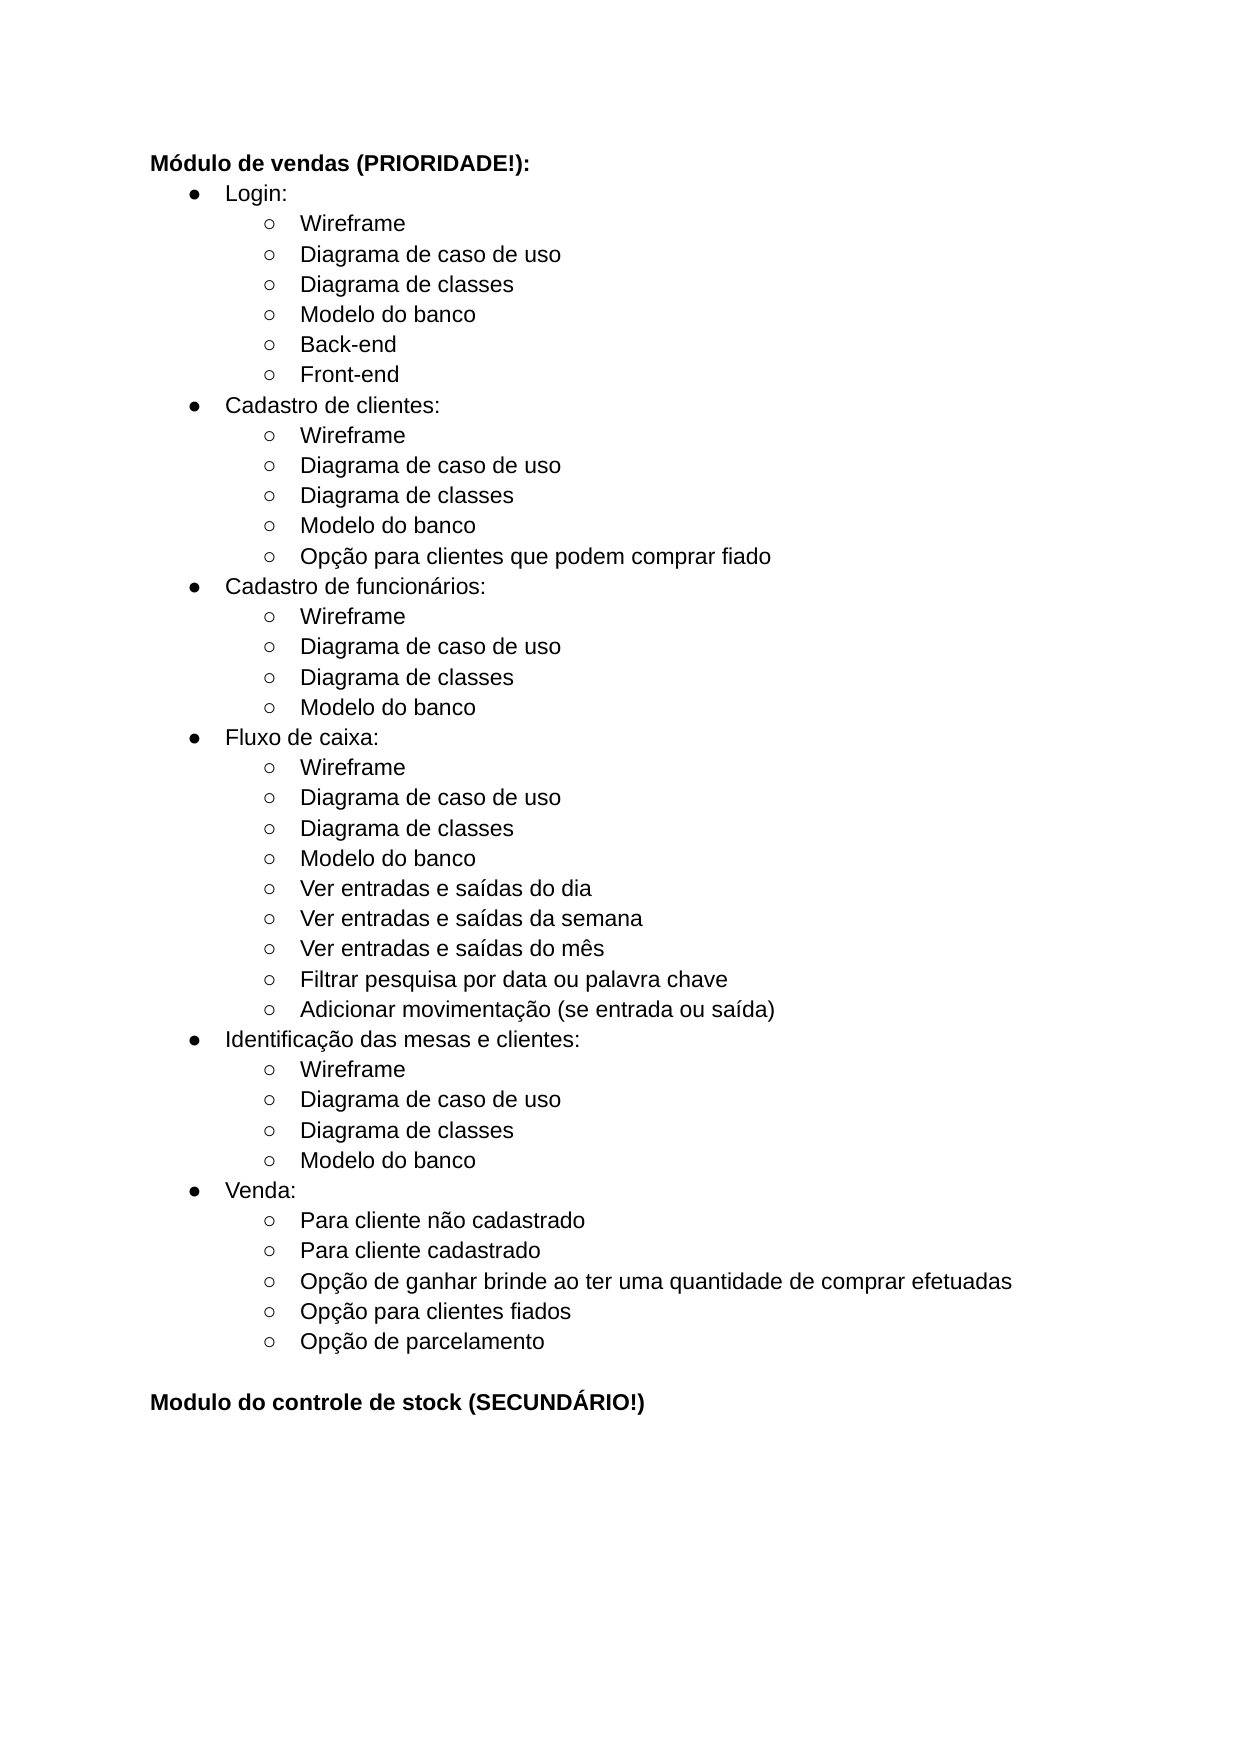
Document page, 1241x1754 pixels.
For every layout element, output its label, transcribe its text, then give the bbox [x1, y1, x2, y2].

text Modulo do controle de stock (SECUNDÁRIO!) [150, 1388, 1090, 1415]
list Diagrama de caso de uso [262, 452, 1090, 478]
list Ver entradas e saídas do dia [262, 875, 1090, 901]
list Diagrama de classes [262, 1117, 1090, 1143]
list Modelo do banco [262, 512, 1090, 539]
list Login: [187, 180, 1090, 207]
list Diagrama de classes [262, 814, 1090, 841]
list Opção para clientes que podem comprar fiado [262, 543, 1090, 569]
list Venda: [187, 1177, 1090, 1203]
list Diagrama de caso de uso [262, 784, 1090, 811]
list Front-end [262, 361, 1090, 388]
list Diagrama de classes [262, 482, 1090, 509]
list Modelo do banco [262, 845, 1090, 871]
list Wireframe [262, 422, 1090, 448]
list Ver entradas e saídas da semana [262, 905, 1090, 932]
list Modelo do banco [262, 301, 1090, 327]
list Diagrama de caso de uso [262, 633, 1090, 660]
text Módulo de vendas (PRIORIDADE!): [150, 150, 1090, 176]
list Opção de parcelamento [262, 1328, 1090, 1354]
list Diagrama de caso de uso [262, 241, 1090, 267]
list Wireframe [262, 1056, 1090, 1083]
list Diagrama de classes [262, 271, 1090, 297]
list Wireframe [262, 603, 1090, 629]
list Opção de ganhar brinde ao ter uma quantidade de comprar efetuadas [262, 1268, 1090, 1294]
list Modelo do banco [262, 1147, 1090, 1173]
list Identificação das mesas e clientes: [187, 1026, 1090, 1052]
list Para cliente cadastrado [262, 1237, 1090, 1264]
list Wireframe [262, 754, 1090, 781]
list Wireframe [262, 210, 1090, 237]
list Para cliente não cadastrado [262, 1207, 1090, 1234]
list Ver entradas e saídas do mês [262, 935, 1090, 962]
list Fluxo de caixa: [187, 724, 1090, 750]
list Modelo do banco [262, 694, 1090, 720]
list Cadastro de clientes: [187, 392, 1090, 418]
list Diagrama de classes [262, 663, 1090, 690]
list Cadastro de funcionários: [187, 573, 1090, 599]
list Filtrar pesquisa por data ou palavra chave [262, 966, 1090, 992]
list Diagrama de caso de uso [262, 1086, 1090, 1113]
list Adicionar movimentação (se entrada ou saída) [262, 996, 1090, 1022]
list Opção para clientes fiados [262, 1298, 1090, 1324]
list Back-end [262, 331, 1090, 358]
